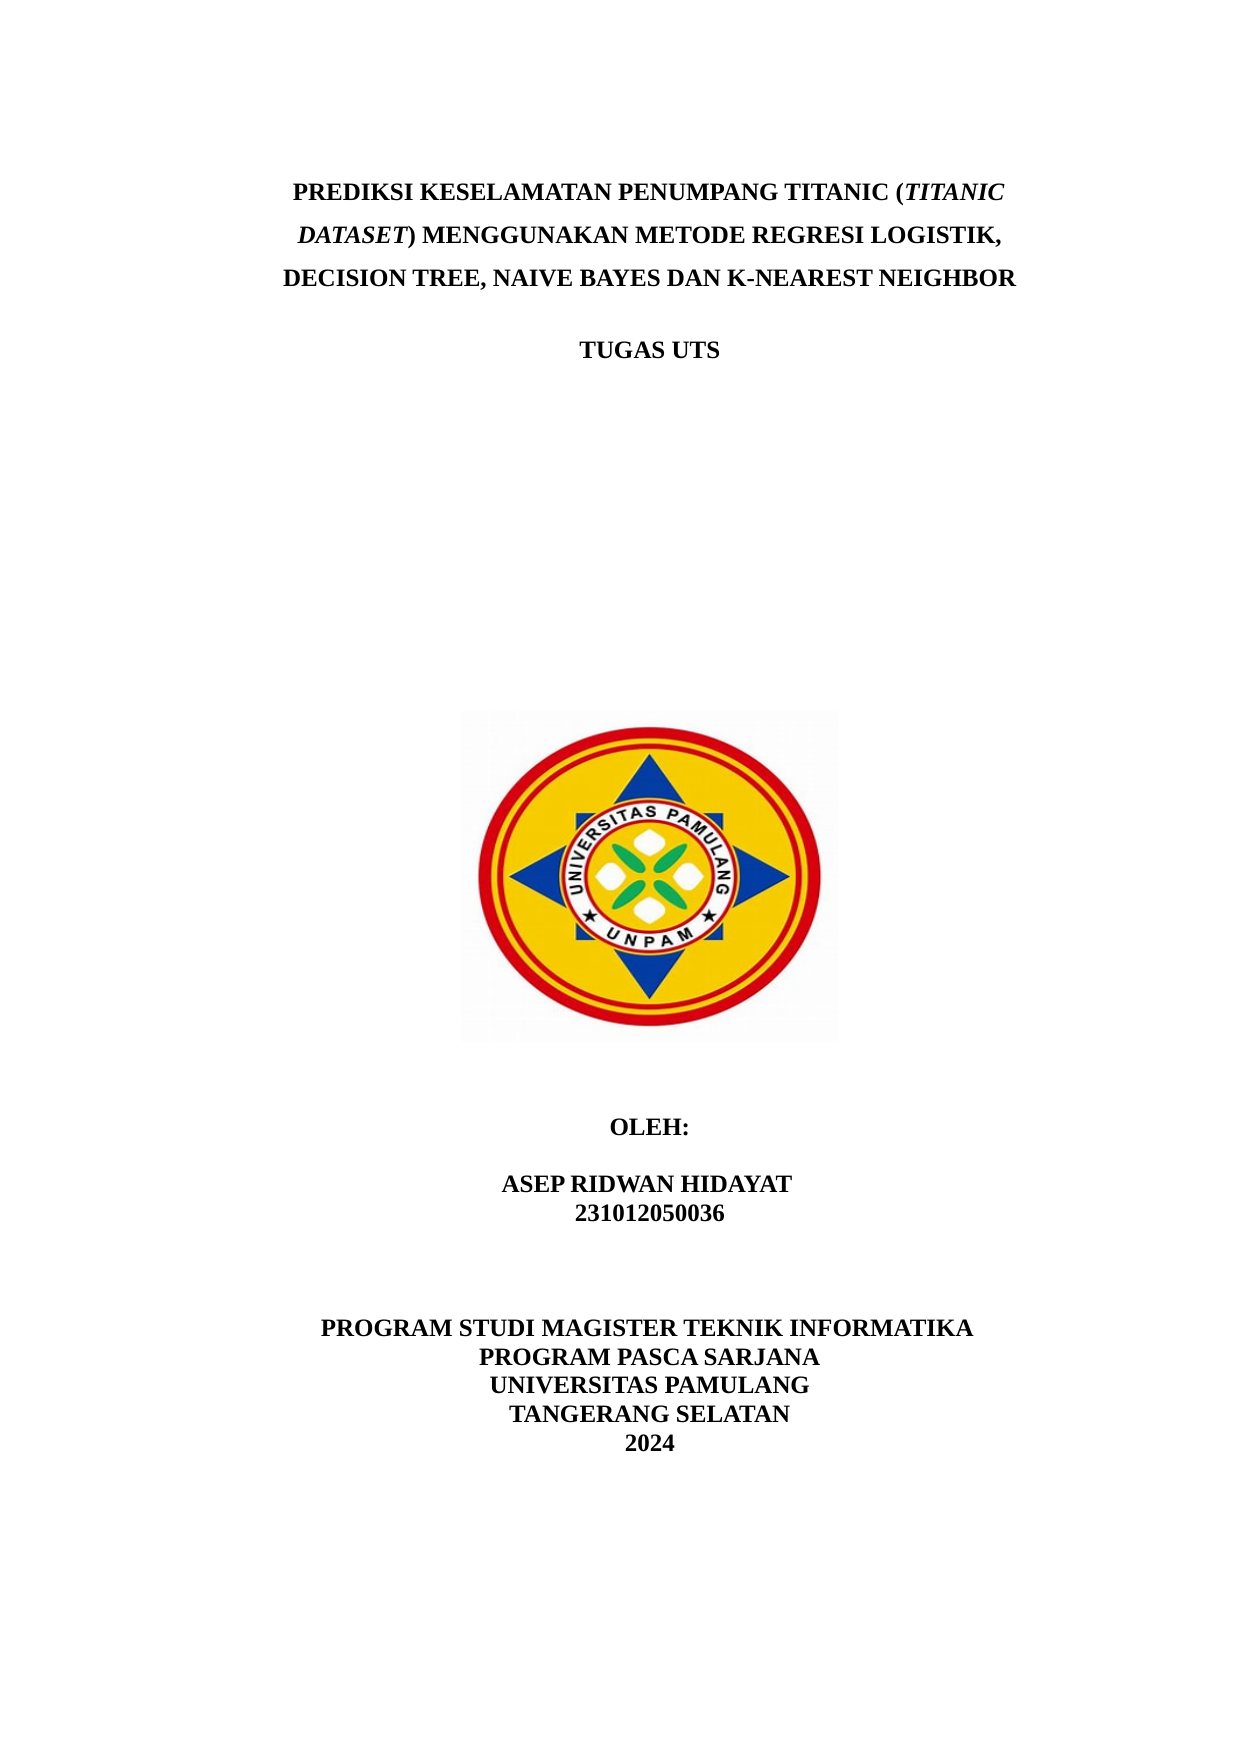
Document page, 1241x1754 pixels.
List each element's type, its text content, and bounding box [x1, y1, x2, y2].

text UNIVERSITAS PAMULANG [236, 1370, 1063, 1399]
text OLEH: [236, 1112, 1063, 1140]
text PROGRAM PASCA SARJANA [236, 1342, 1063, 1370]
text ASEP RIDWAN HIDAYAT [236, 1169, 1063, 1198]
text TANGERANG SELATAN [236, 1399, 1063, 1428]
text 231012050036 [236, 1198, 1063, 1227]
text PROGRAM STUDI MAGISTER TEKNIK INFORMATIKA [236, 1313, 1063, 1342]
text 2024 [236, 1428, 1063, 1457]
text TUGAS UTS [236, 335, 1063, 364]
text PREDIKSI KESELAMATAN PENUMPANG TITANIC (TITANIC DATASET) MENGGUNAKAN METODE REGRESI LOGISTIK, DECISION TREE, NAIVE BAYES DAN K-NEAREST NEIGHBOR [236, 177, 1063, 292]
